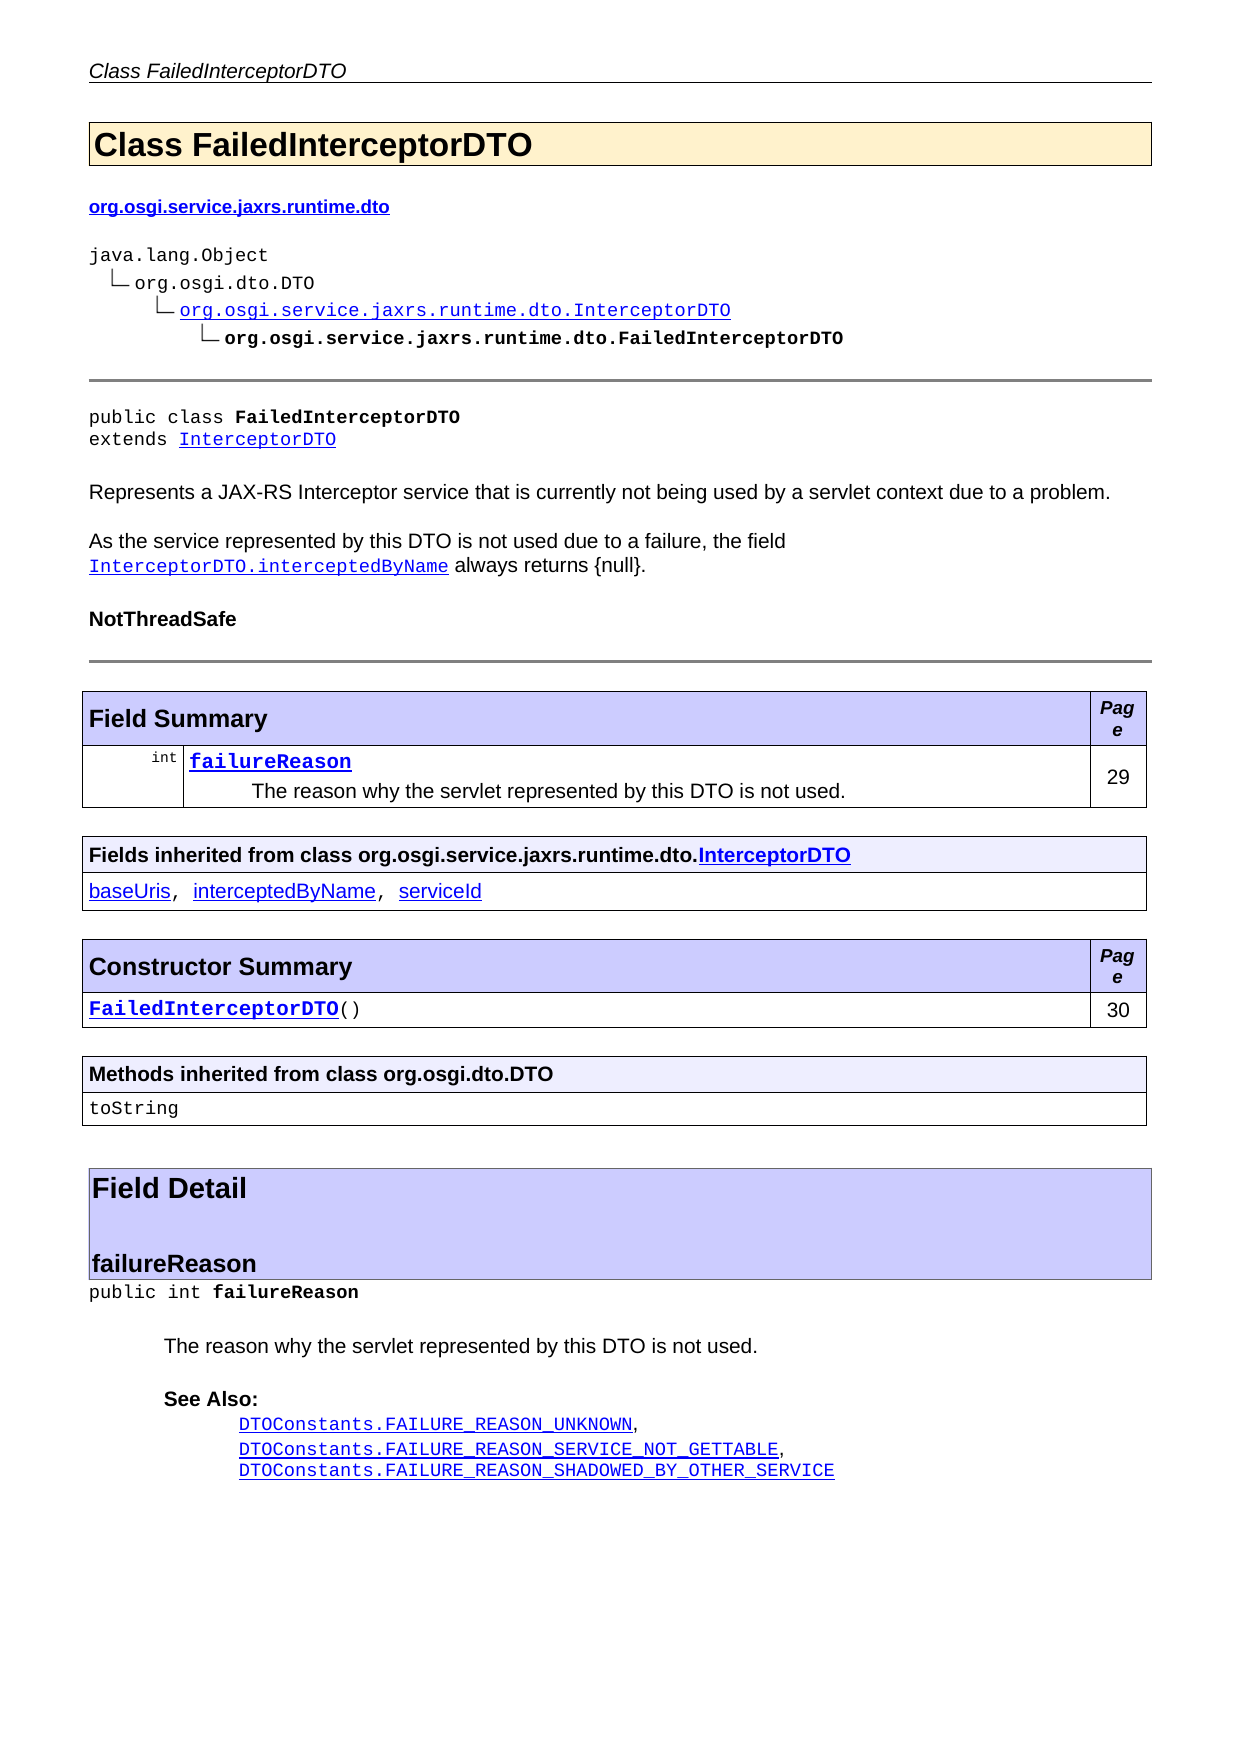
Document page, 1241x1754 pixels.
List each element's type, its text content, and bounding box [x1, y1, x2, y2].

text As the service represented by this DTO is not used due to a failure, the field InterceptorDTO.interceptedByName always returns {null}. [88, 529, 1152, 578]
table_header Constructor Summary [83, 940, 1090, 992]
table_cell failureReason The reason why the servlet represented by this DTO is not used. [184, 746, 1090, 807]
text The reason why the servlet represented by this DTO is not used. [163, 1334, 1152, 1358]
text DTOConstants.FAILURE_REASON_UNKNOWN, DTOConstants.FAILURE_REASON_SERVICE_NOT_GETTABLE, DTOConstants.FAILURE_REASON_SHADOWED_BY_OTHER_SERVICE [238, 1411, 1152, 1482]
table_cell toString [83, 1093, 1146, 1125]
subtitle Field Detail [90, 1169, 1151, 1204]
text org.osgi.service.jaxrs.runtime.dto.FailedInterceptorDTO [88, 322, 1152, 350]
text extends InterceptorDTO [88, 429, 1152, 451]
subtitle failureReason [90, 1245, 1151, 1279]
text public int failureReason [88, 1283, 1152, 1304]
text NotThreadSafe [88, 607, 1152, 631]
text org.osgi.service.jaxrs.runtime.dto.InterceptorDTO [88, 295, 1152, 322]
table_cell FailedInterceptorDTO() [83, 993, 1090, 1027]
table_header Methods inherited from class org.osgi.dto.DTO [83, 1057, 1146, 1092]
text java.lang.Object [88, 246, 1152, 267]
table_header Field Summary [83, 692, 1090, 745]
text Represents a JAX-RS Interceptor service that is currently not being used by a servlet context due to a problem. [88, 480, 1152, 504]
subtitle Class FailedInterceptorDTO [90, 123, 1151, 165]
text org.osgi.service.jaxrs.runtime.dto [88, 195, 1152, 217]
table_cell baseUris, interceptedByName, serviceId [83, 873, 1146, 910]
picture [156, 295, 180, 317]
table_cell 29 [1091, 746, 1146, 807]
text public class FailedInterceptorDTO [88, 408, 1152, 429]
table_header Page [1091, 940, 1146, 992]
text org.osgi.dto.DTO [88, 267, 1152, 295]
picture [111, 267, 135, 290]
table_cell int [83, 746, 183, 807]
table_header Page [1091, 692, 1146, 745]
picture [201, 322, 225, 345]
table_cell 30 [1091, 993, 1146, 1027]
table_header Fields inherited from class org.osgi.service.jaxrs.runtime.dto.InterceptorDTO [83, 837, 1146, 872]
text See Also: [163, 1387, 1152, 1411]
